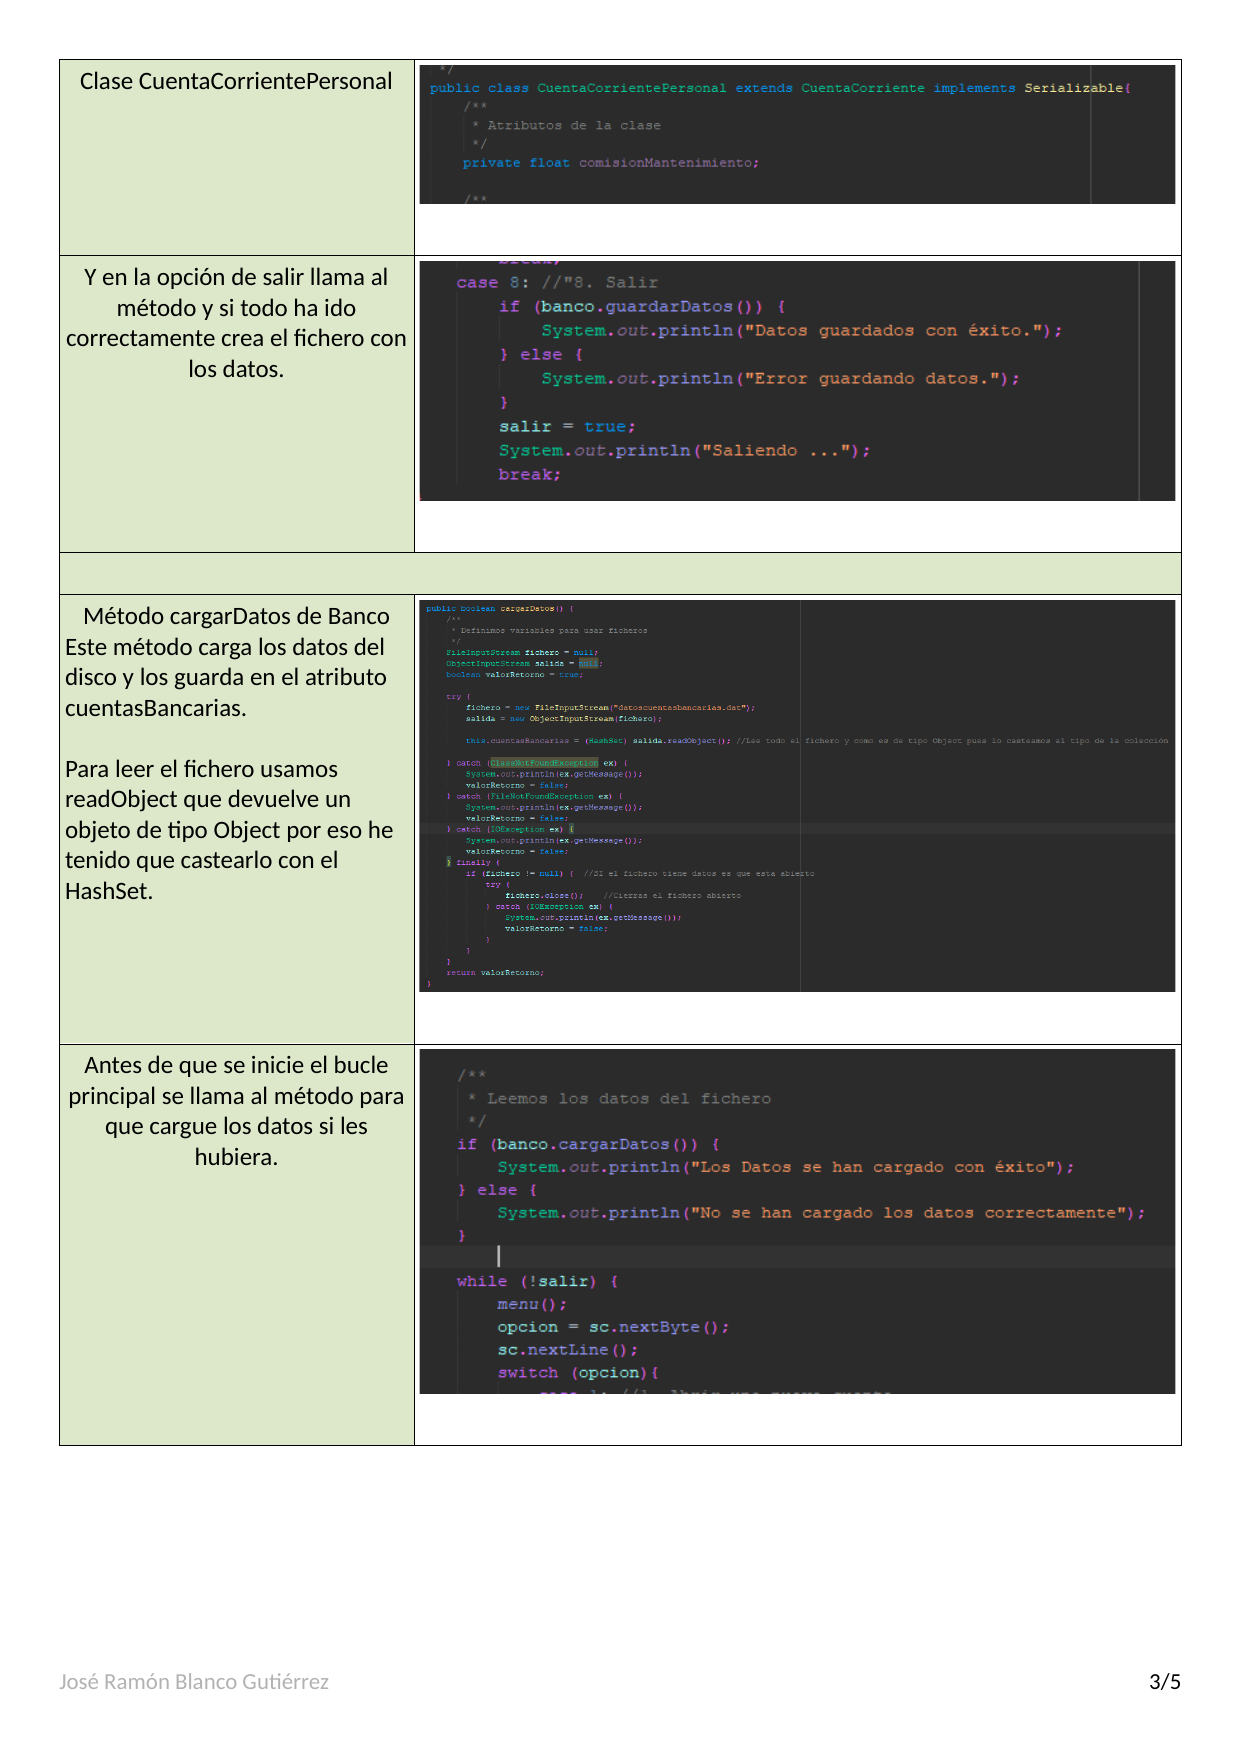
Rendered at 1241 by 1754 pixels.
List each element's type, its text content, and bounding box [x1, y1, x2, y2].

table_cell [415, 60, 1181, 255]
table_cell Método cargarDatos de Banco Este método carga los datos del disco y los guarda en el atributo cuentasBancarias. Para leer el fichero usamos readObject que devuelve un objeto de tipo Object por eso he tenido que castearlo con el HashSet. [60, 595, 414, 1043]
picture [419, 65, 1176, 204]
table_cell [415, 595, 1181, 1043]
table_cell [415, 256, 1181, 552]
table_cell Y en la opción de salir llama al método y si todo ha ido correctamente crea el fichero con los datos. [60, 256, 414, 552]
table_cell [415, 1045, 1181, 1445]
table_cell Clase CuentaCorrientePersonal [60, 60, 414, 255]
picture [419, 600, 1176, 992]
picture [419, 261, 1176, 501]
picture [419, 1049, 1176, 1394]
table_cell Antes de que se inicie el bucle principal se llama al método para que cargue los datos si les hubiera. [60, 1045, 414, 1445]
table_cell [60, 553, 1181, 594]
